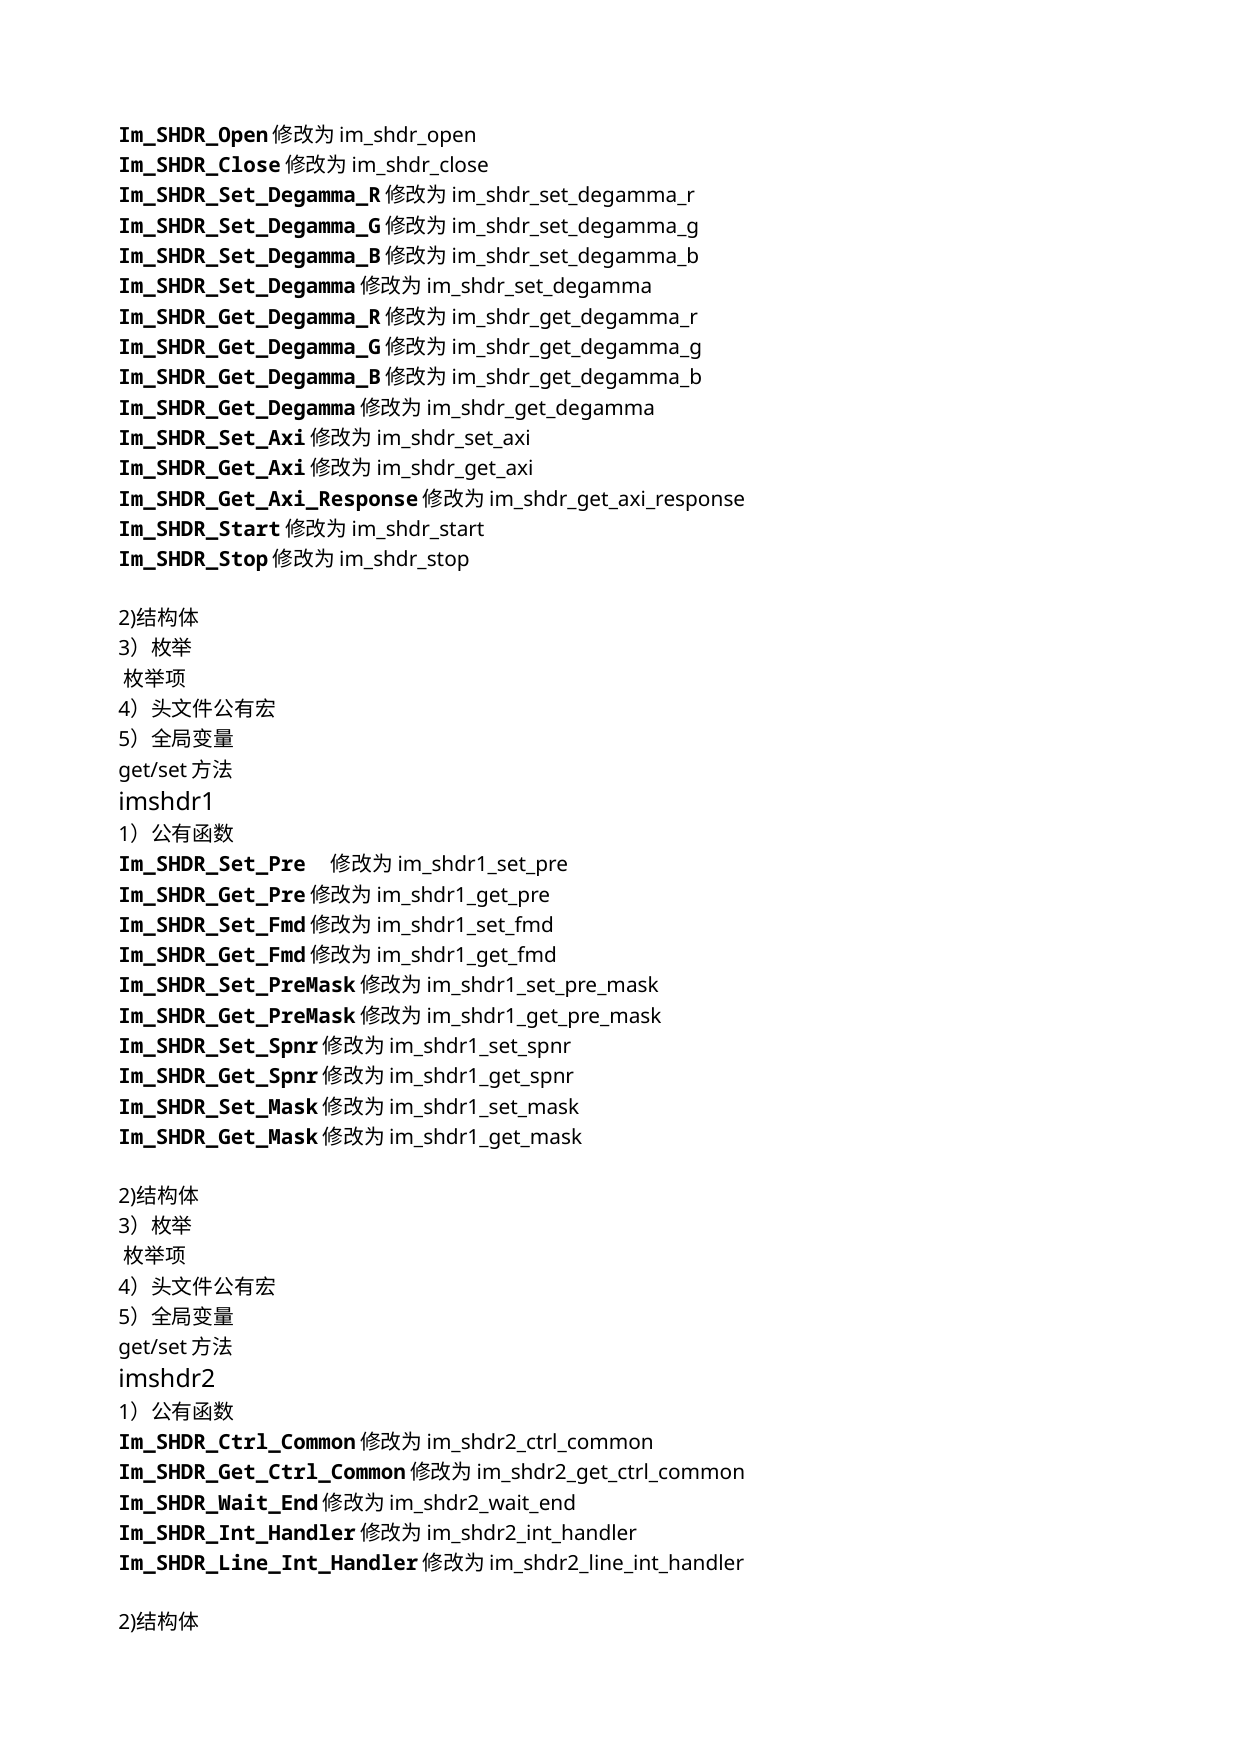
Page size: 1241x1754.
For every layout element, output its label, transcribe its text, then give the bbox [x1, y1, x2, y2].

text 2)结构体 [118, 1605, 1122, 1636]
text Im_SHDR_Set_Mask修改为im_shdr1_set_mask [118, 1090, 1122, 1120]
text Im_SHDR_Close修改为im_shdr_close [118, 148, 1122, 179]
text 4）头文件公有宏 [118, 692, 1122, 722]
text Im_SHDR_Ctrl_Common修改为im_shdr2_ctrl_common [118, 1425, 1122, 1456]
text 5）全局变量 [118, 722, 1122, 753]
text Im_SHDR_Get_Spnr修改为im_shdr1_get_spnr [118, 1060, 1122, 1090]
text Im_SHDR_Set_Degamma修改为im_shdr_set_degamma [118, 270, 1122, 300]
text Im_SHDR_Set_Fmd修改为im_shdr1_set_fmd [118, 908, 1122, 938]
text Im_SHDR_Set_Spnr修改为im_shdr1_set_spnr [118, 1029, 1122, 1060]
text imshdr1 [118, 783, 1122, 817]
text Im_SHDR_Set_Degamma_R修改为im_shdr_set_degamma_r [118, 179, 1122, 209]
text Im_SHDR_Open修改为im_shdr_open [118, 118, 1122, 148]
text Im_SHDR_Get_Degamma_B修改为im_shdr_get_degamma_b [118, 361, 1122, 391]
text 枚举项 [118, 662, 1122, 692]
text 5）全局变量 [118, 1300, 1122, 1331]
text Im_SHDR_Get_Degamma_G修改为im_shdr_get_degamma_g [118, 330, 1122, 361]
text imshdr2 [118, 1361, 1122, 1395]
text Im_SHDR_Wait_End修改为im_shdr2_wait_end [118, 1486, 1122, 1516]
text Im_SHDR_Get_Fmd修改为im_shdr1_get_fmd [118, 938, 1122, 969]
text 1）公有函数 [118, 817, 1122, 847]
text Im_SHDR_Get_Axi_Response修改为im_shdr_get_axi_response [118, 482, 1122, 512]
text 4）头文件公有宏 [118, 1270, 1122, 1300]
text Im_SHDR_Get_Ctrl_Common修改为im_shdr2_get_ctrl_common [118, 1456, 1122, 1486]
text Im_SHDR_Get_Mask修改为im_shdr1_get_mask [118, 1120, 1122, 1151]
text Im_SHDR_Stop修改为im_shdr_stop [118, 542, 1122, 573]
text get/set方法 [118, 753, 1122, 783]
text Im_SHDR_Get_Axi修改为im_shdr_get_axi [118, 452, 1122, 482]
text Im_SHDR_Set_PreMask修改为im_shdr1_set_pre_mask [118, 969, 1122, 999]
text Im_SHDR_Set_Axi修改为im_shdr_set_axi [118, 421, 1122, 452]
text Im_SHDR_Set_Degamma_B修改为im_shdr_set_degamma_b [118, 239, 1122, 270]
text 1）公有函数 [118, 1395, 1122, 1425]
text Im_SHDR_Set_Degamma_G修改为im_shdr_set_degamma_g [118, 209, 1122, 239]
text 2)结构体 [118, 1179, 1122, 1209]
text Im_SHDR_Set_Pre 修改为im_shdr1_set_pre [118, 847, 1122, 878]
text Im_SHDR_Get_Degamma_R修改为im_shdr_get_degamma_r [118, 300, 1122, 330]
text Im_SHDR_Int_Handler修改为im_shdr2_int_handler [118, 1516, 1122, 1547]
text 2)结构体 [118, 601, 1122, 632]
text Im_SHDR_Line_Int_Handler修改为im_shdr2_line_int_handler [118, 1547, 1122, 1577]
text Im_SHDR_Start修改为im_shdr_start [118, 512, 1122, 542]
text 枚举项 [118, 1240, 1122, 1270]
text 3）枚举 [118, 1209, 1122, 1240]
text get/set方法 [118, 1331, 1122, 1361]
text Im_SHDR_Get_Degamma修改为im_shdr_get_degamma [118, 391, 1122, 421]
text Im_SHDR_Get_Pre修改为im_shdr1_get_pre [118, 878, 1122, 908]
text Im_SHDR_Get_PreMask修改为im_shdr1_get_pre_mask [118, 999, 1122, 1029]
text 3）枚举 [118, 632, 1122, 662]
